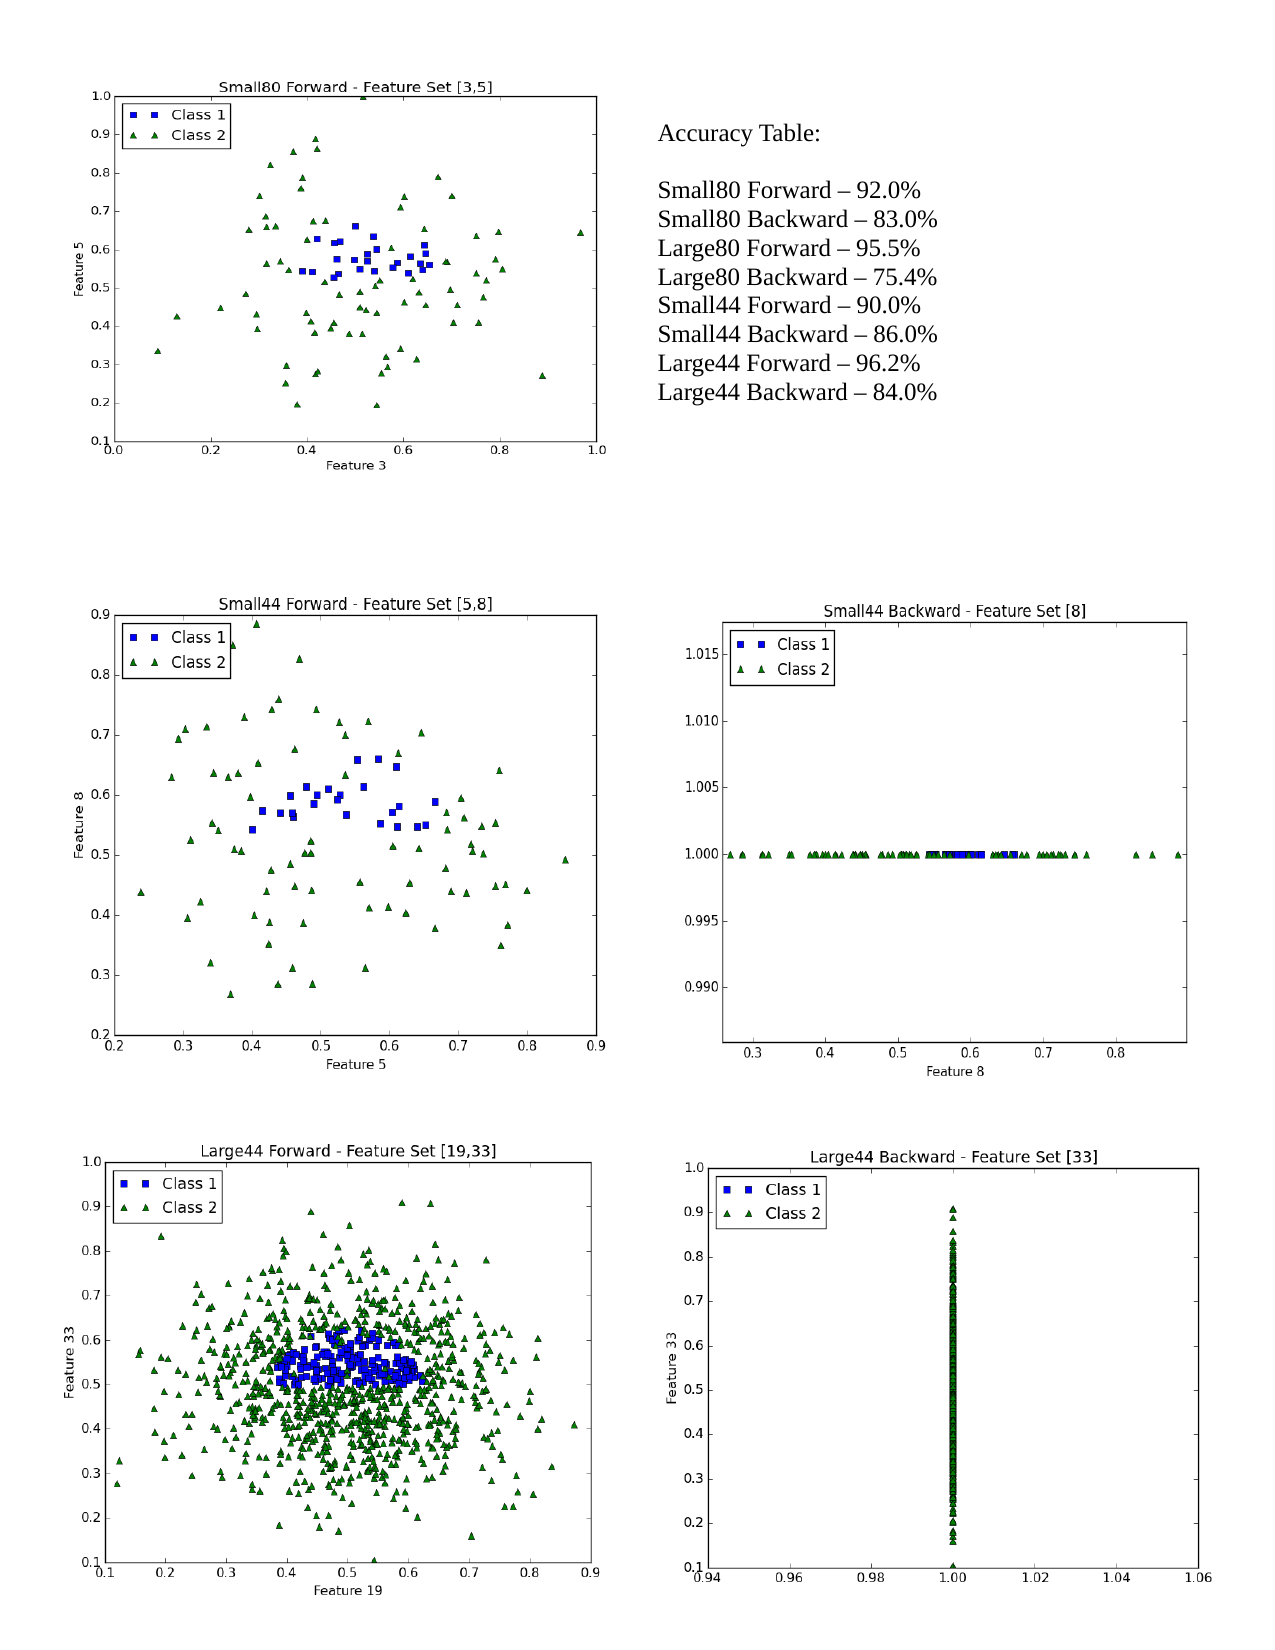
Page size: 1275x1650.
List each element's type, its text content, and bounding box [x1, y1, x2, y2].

text Accuracy Table: [658, 118, 1157, 147]
picture [26, 1112, 1260, 1617]
text Large80 Backward – 75.4% [658, 262, 1157, 291]
text Large44 Forward – 96.2% [658, 348, 1157, 377]
text Small44 Forward – 90.0% [658, 291, 1157, 319]
text Small80 Backward – 83.0% [658, 204, 1157, 233]
text Small44 Backward – 86.0% [658, 319, 1157, 348]
text Large80 Forward – 95.5% [658, 233, 1157, 262]
text Small80 Forward – 92.0% [658, 176, 1157, 204]
text Large44 Backward – 84.0% [658, 377, 1157, 406]
picture [37, 562, 1246, 1094]
picture [37, 54, 658, 484]
